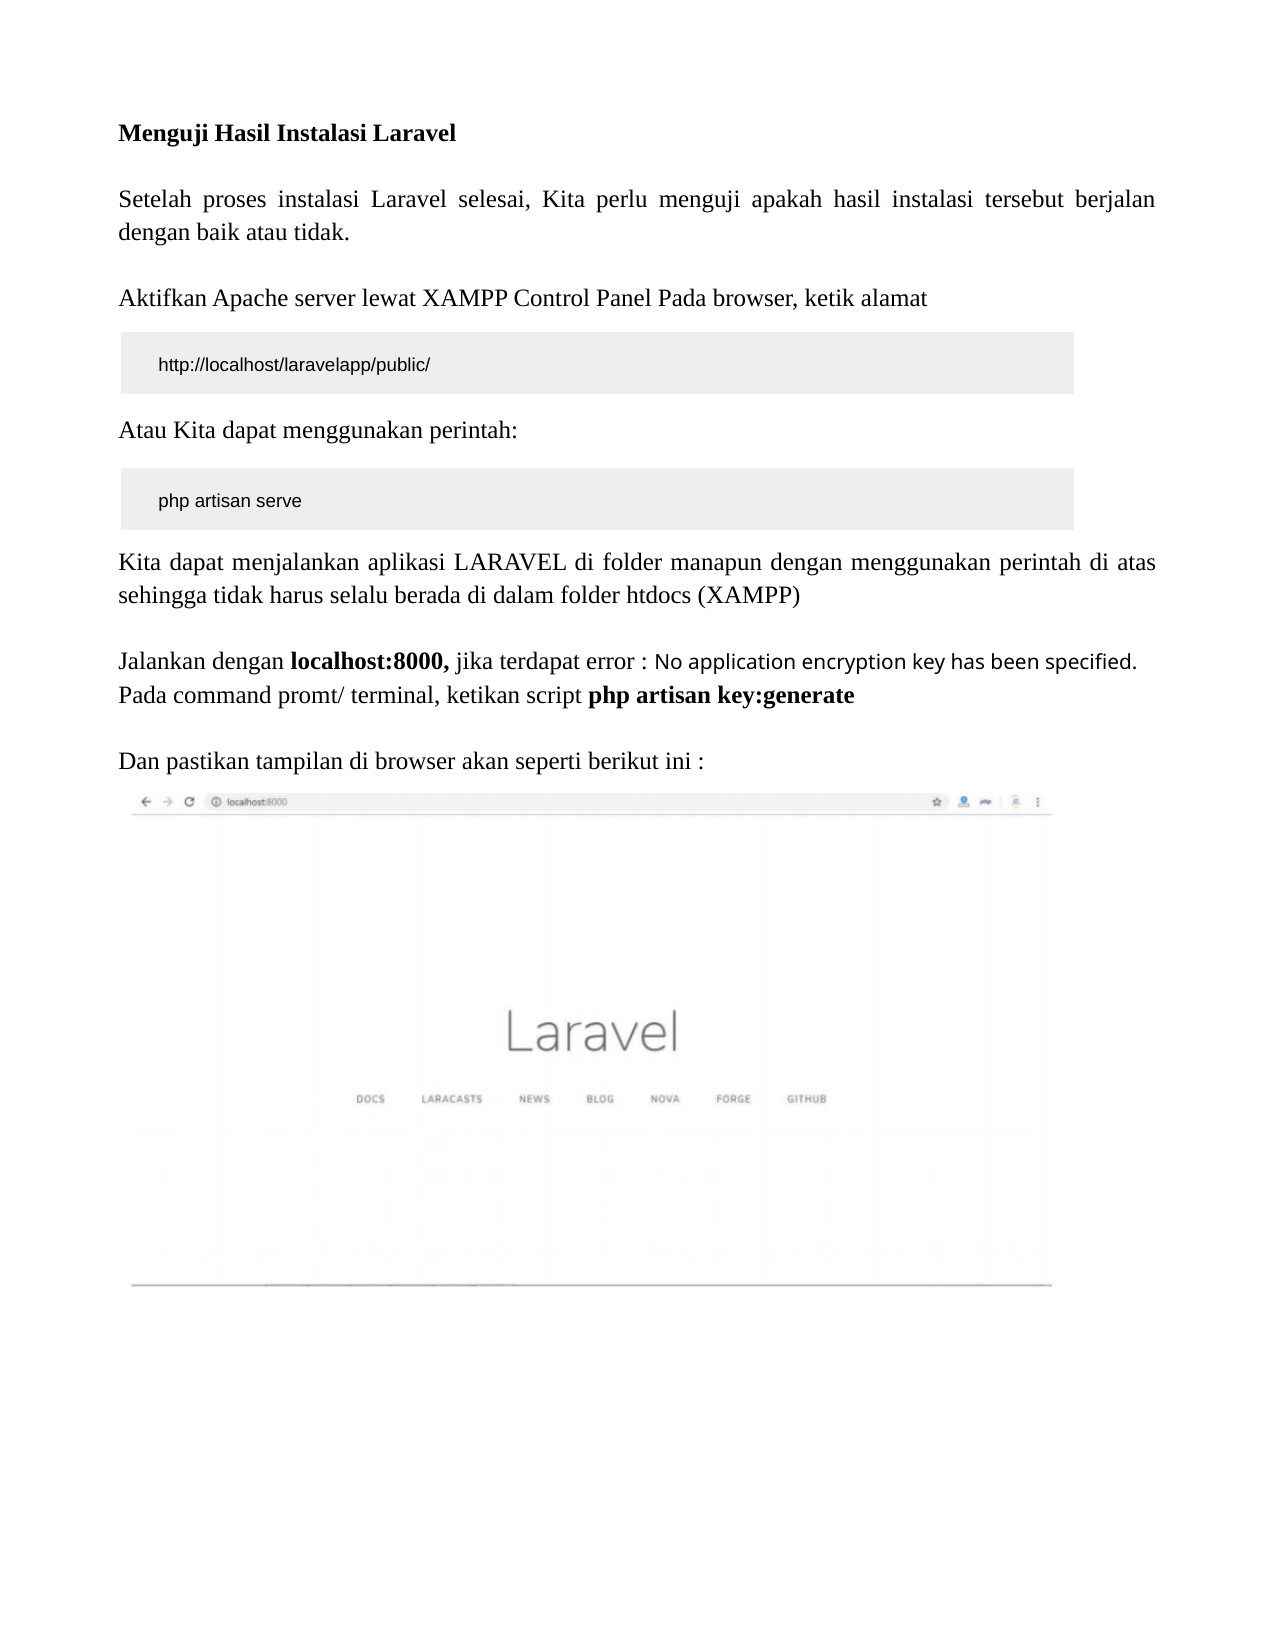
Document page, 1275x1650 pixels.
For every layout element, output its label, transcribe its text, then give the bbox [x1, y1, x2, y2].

text Jalankan dengan localhost:8000, jika terdapat error : No application encryption key has been specified. [118, 646, 1157, 676]
text Dan pastikan tampilan di browser akan seperti berikut ini : [118, 746, 1157, 775]
text Pada command promt/ terminal, ketikan script php artisan key:generate [118, 680, 1157, 709]
text Menguji Hasil Instalasi Laravel [118, 118, 1157, 147]
text Setelah proses instalasi Laravel selesai, Kita perlu menguji apakah hasil instalasi tersebut berjalan dengan baik atau tidak. [118, 184, 1157, 246]
picture [125, 793, 1053, 1289]
text Atau Kita dapat menggunakan perintah: [118, 415, 1157, 444]
text Kita dapat menjalankan aplikasi LARAVEL di folder manapun dengan menggunakan perintah di atas sehingga tidak harus selalu berada di dalam folder htdocs (XAMPP) [118, 547, 1157, 609]
text Aktifkan Apache server lewat XAMPP Control Panel Pada browser, ketik alamat [118, 283, 1157, 312]
